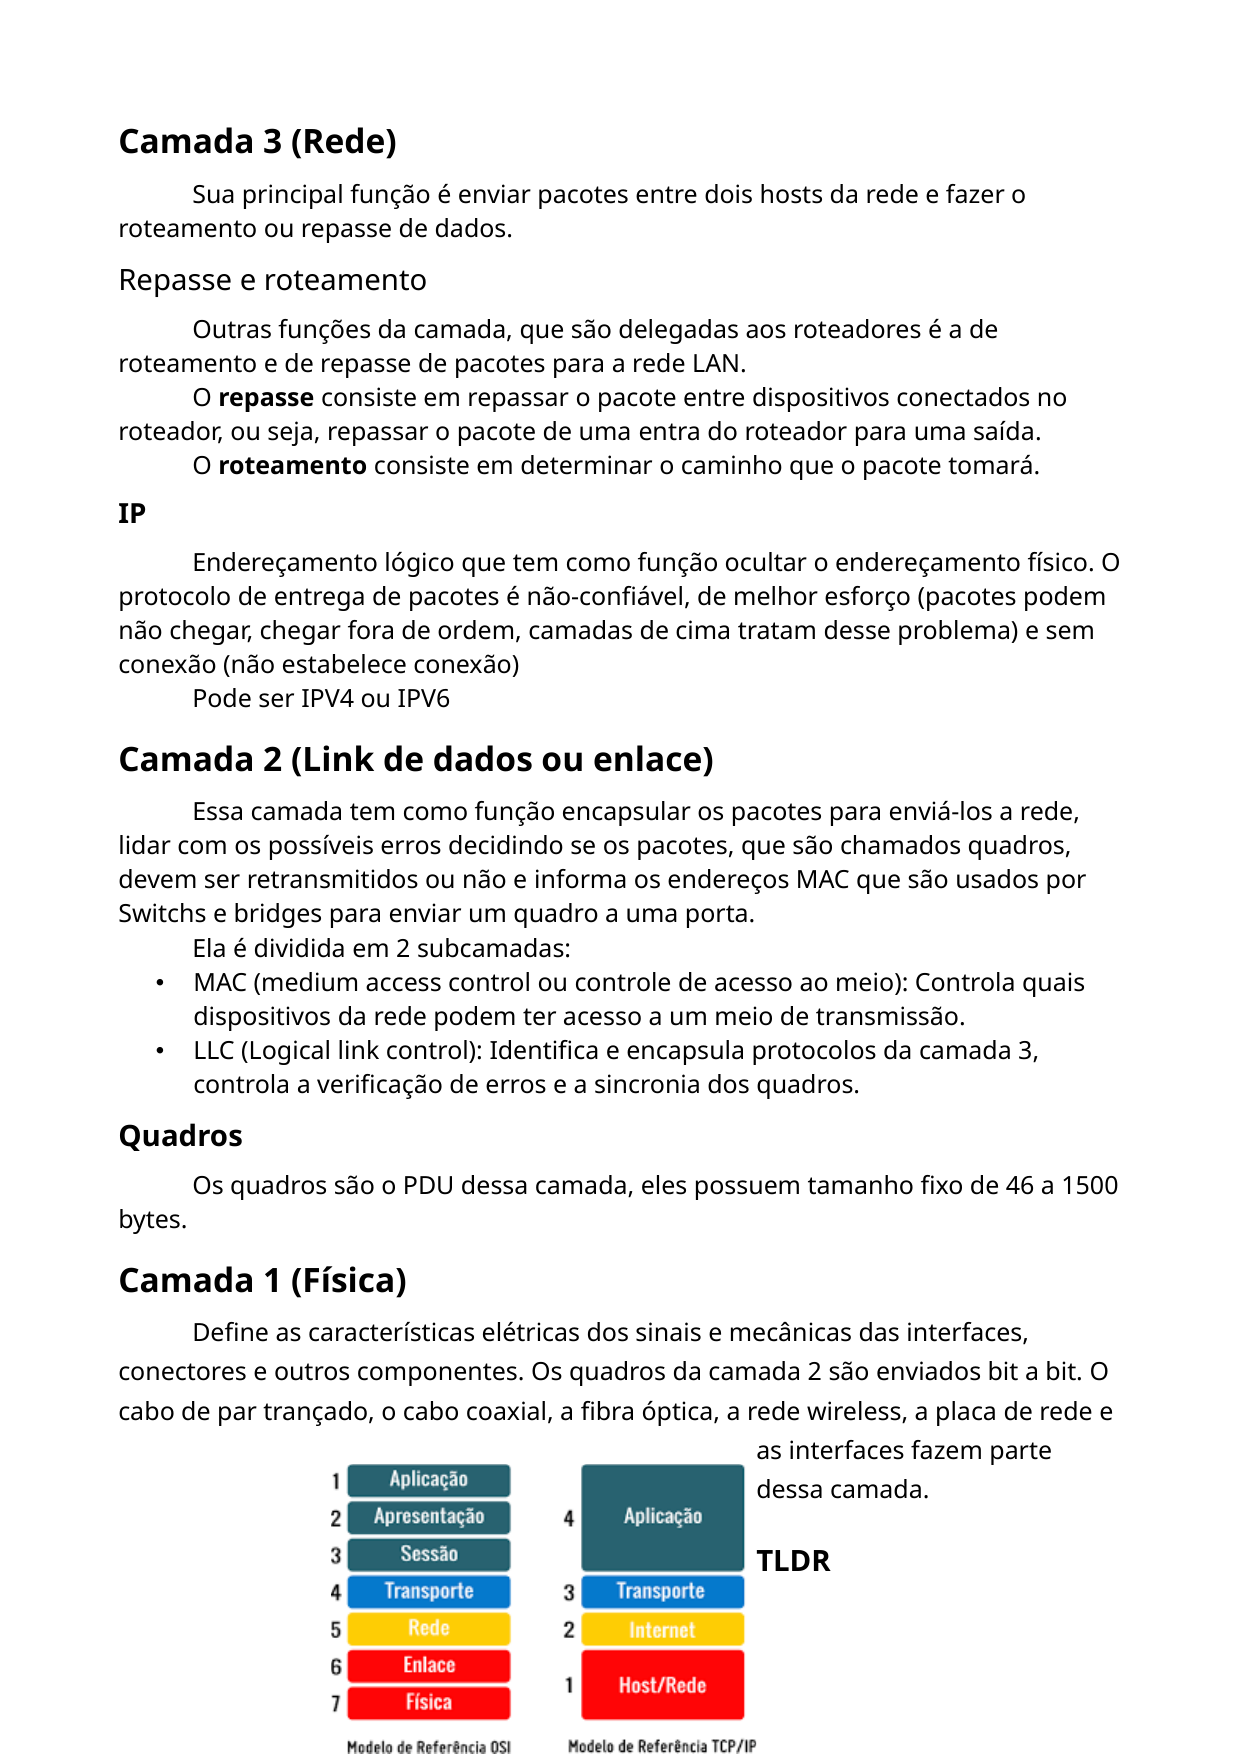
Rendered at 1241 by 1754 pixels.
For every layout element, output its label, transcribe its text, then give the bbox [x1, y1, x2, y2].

text Ela é dividida em 2 subcamadas: [118, 930, 1122, 964]
text Outras funções da camada, que são delegadas aos roteadores é a de roteamento e de repasse de pacotes para a rede LAN. [118, 312, 1122, 380]
text O repasse consiste em repassar o pacote entre dispositivos conectados no roteador, ou seja, repassar o pacote de uma entra do roteador para uma saída. [118, 380, 1122, 448]
subtitle Camada 3 (Rede) [118, 118, 1122, 164]
text Essa camada tem como função encapsular os pacotes para enviá-los a rede, lidar com os possíveis erros decidindo se os pacotes, que são chamados quadros, devem ser retransmitidos ou não e informa os endereços MAC que são usados por Switchs e bridges para enviar um quadro a uma porta. [118, 794, 1122, 930]
subtitle IP [118, 494, 1122, 532]
subtitle [118, 1540, 331, 1580]
text Endereçamento lógico que tem como função ocultar o endereçamento físico. O protocolo de entrega de pacotes é não-confiável, de melhor esforço (pacotes podem não chegar, chegar fora de ordem, camadas de cima tratam desse problema) e sem conexão (não estabelece conexão) [118, 544, 1122, 681]
subtitle Quadros [118, 1115, 1122, 1155]
text Pode ser IPV4 ou IPV6 [118, 681, 1122, 715]
text Define as características elétricas dos sinais e mecânicas das interfaces, conectores e outros componentes. Os quadros da camada 2 são enviados bit a bit. O cabo de par trançado, o cabo coaxial, a fibra óptica, a rede wireless, a placa de rede e as interfaces fazem parte dessa camada. [118, 1315, 1122, 1506]
text Os quadros são o PDU dessa camada, eles possuem tamanho fixo de 46 a 1500 bytes. [118, 1168, 1122, 1236]
list MAC (medium access control ou controle de acesso ao meio): Controla quais dispositivos da rede podem ter acesso a um meio de transmissão. [156, 964, 1122, 1032]
picture [331, 1464, 757, 1754]
subtitle Repasse e roteamento [118, 259, 1122, 299]
text Sua principal função é enviar pacotes entre dois hosts da rede e fazer o roteamento ou repasse de dados. [118, 176, 1122, 244]
subtitle Camada 1 (Física) [118, 1257, 1122, 1302]
subtitle Camada 2 (Link de dados ou enlace) [118, 736, 1122, 781]
list LLC (Logical link control): Identifica e encapsula protocolos da camada 3, controla a verificação de erros e a sincronia dos quadros. [156, 1032, 1122, 1101]
subtitle TLDR [757, 1540, 1122, 1580]
text O roteamento consiste em determinar o caminho que o pacote tomará. [118, 448, 1122, 482]
